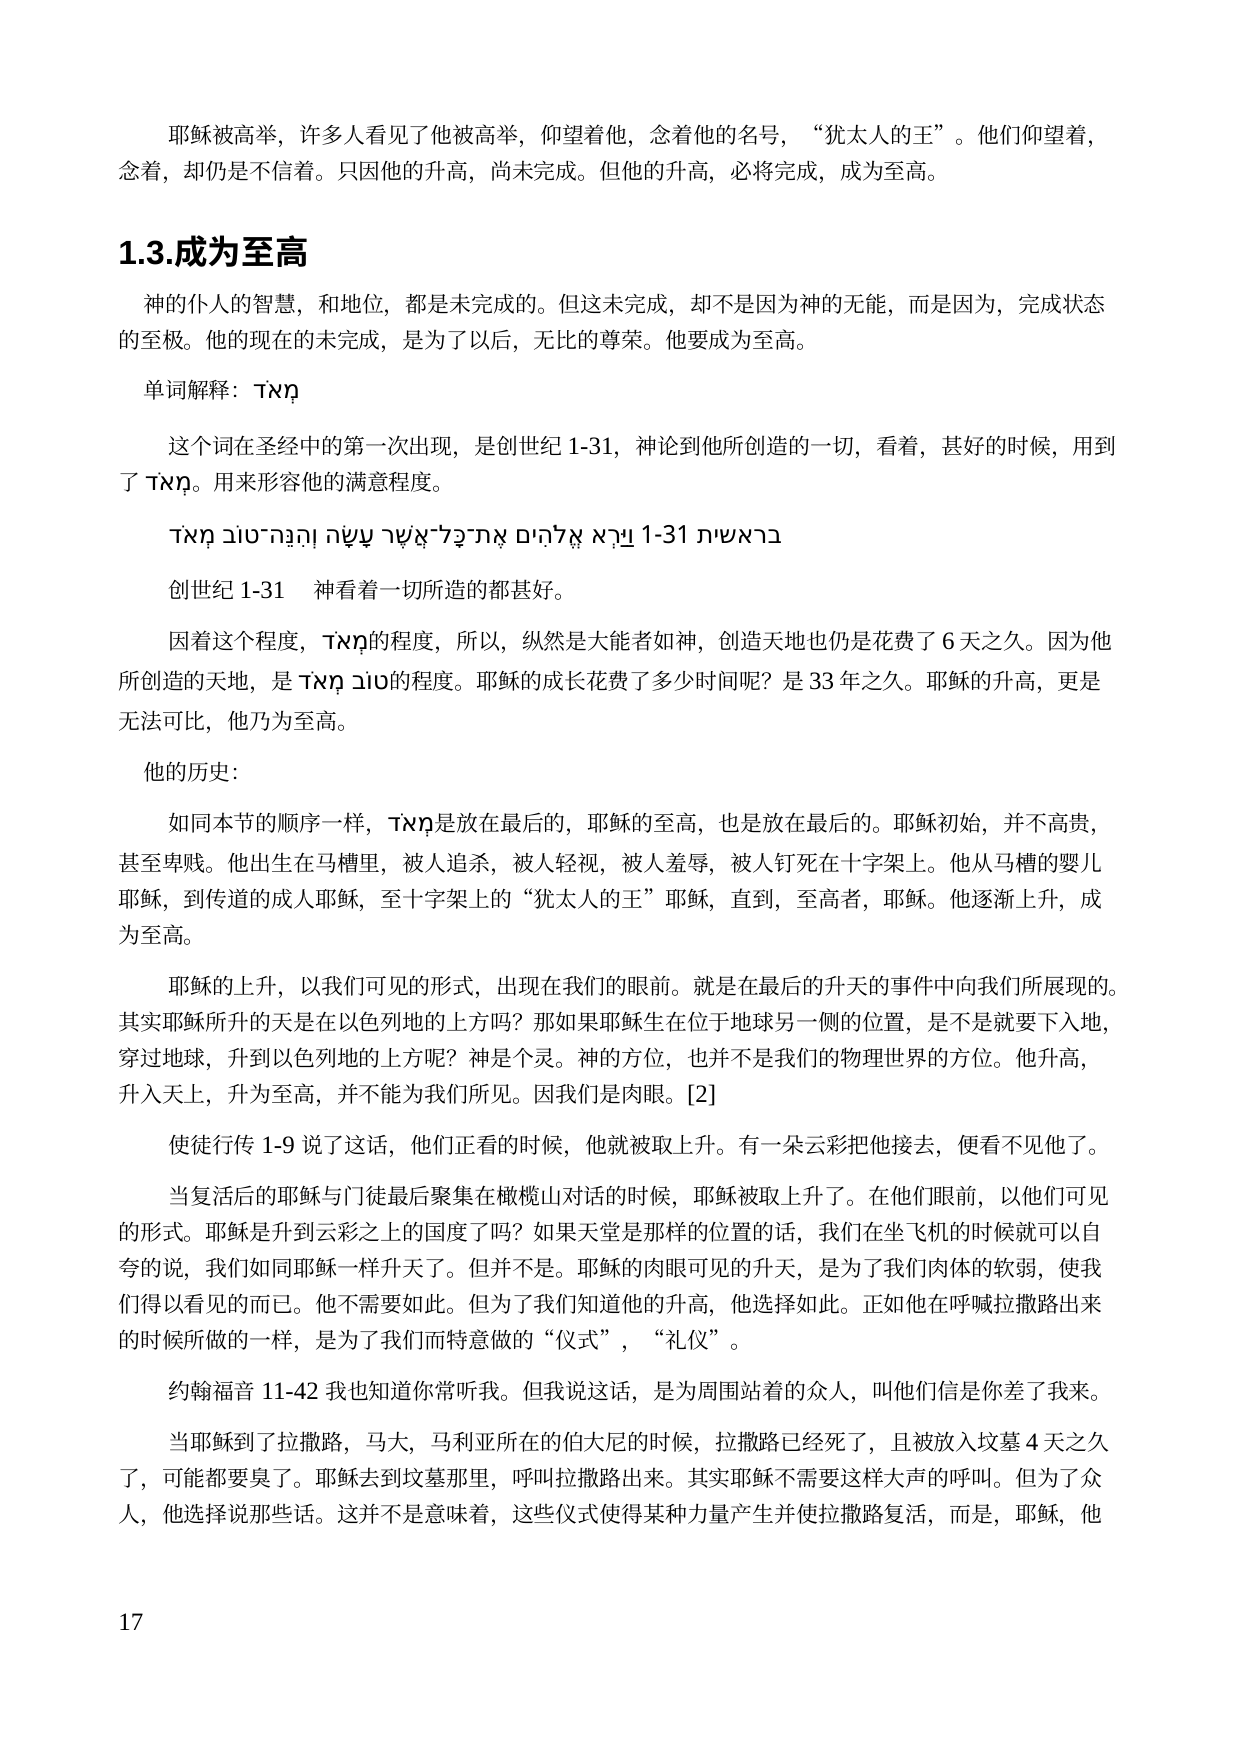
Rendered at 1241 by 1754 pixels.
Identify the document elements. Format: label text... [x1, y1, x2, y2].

text בראשית 1-31 וַיַּרְא אֱלֹהִים אֶת־כָּל־אֲשֶׁר עָשָׂה וְהִנֵּה־טוֹב מְאֹד [118, 521, 1122, 554]
text 他的历史： [118, 755, 1122, 787]
text 因着这个程度，מְאֹד的程度，所以，纵然是大能者如神，创造天地也仍是花费了6天之久。因为他所创造的天地，是טוֹב מְאֹד的程度。耶稣的成长花费了多少时间呢？是33年之久。耶稣的升高，更是无法可比，他乃为至高。 [118, 624, 1122, 736]
text 使徒行传 1-9 说了这话，他们正看的时候，他就被取上升。有一朵云彩把他接去，便看不见他了。 [118, 1128, 1122, 1160]
text 耶稣被高举，许多人看见了他被高举，仰望着他，念着他的名号，“犹太人的王”。他们仰望着，念着，却仍是不信着。只因他的升高，尚未完成。但他的升高，必将完成，成为至高。 [118, 118, 1122, 186]
text 耶稣的上升，以我们可见的形式，出现在我们的眼前。就是在最后的升天的事件中向我们所展现的。其实耶稣所升的天是在以色列地的上方吗？那如果耶稣生在位于地球另一侧的位置，是不是就要下入地，穿过地球，升到以色列地的上方呢？神是个灵。神的方位，也并不是我们的物理世界的方位。他升高，升入天上，升为至高，并不能为我们所见。因我们是肉眼。[2] [118, 969, 1122, 1109]
text 创世纪 1-31 神看着一切所造的都甚好。 [118, 574, 1122, 605]
text 如同本节的顺序一样，מְאֹד是放在最后的，耶稣的至高，也是放在最后的。耶稣初始，并不高贵，甚至卑贱。他出生在马槽里，被人追杀，被人轻视，被人羞辱，被人钉死在十字架上。他从马槽的婴儿耶稣，到传道的成人耶稣，至十字架上的“犹太人的王”耶稣，直到，至高者，耶稣。他逐渐上升，成为至高。 [118, 806, 1122, 950]
text 单词解释：מְאֹד [118, 374, 1122, 409]
subtitle 1.3.成为至高 [118, 226, 1122, 274]
text 这个词在圣经中的第一次出现，是创世纪 1-31，神论到他所创造的一切，看着，甚好的时候，用到了מְאֹד。用来形容他的满意程度。 [118, 429, 1122, 501]
text 约翰福音 11-42 我也知道你常听我。但我说这话，是为周围站着的众人，叫他们信是你差了我来。 [118, 1374, 1122, 1406]
text 当耶稣到了拉撒路，马大，马利亚所在的伯大尼的时候，拉撒路已经死了，且被放入坟墓4天之久了，可能都要臭了。耶稣去到坟墓那里，呼叫拉撒路出来。其实耶稣不需要这样大声的呼叫。但为了众人，他选择说那些话。这并不是意味着，这些仪式使得某种力量产生并使拉撒路复活，而是，耶稣，他 [118, 1425, 1122, 1529]
text 神的仆人的智慧，和地位，都是未完成的。但这未完成，却不是因为神的无能，而是因为，完成状态的至极。他的现在的未完成，是为了以后，无比的尊荣。他要成为至高。 [118, 287, 1122, 354]
text 当复活后的耶稣与门徒最后聚集在橄榄山对话的时候，耶稣被取上升了。在他们眼前，以他们可见的形式。耶稣是升到云彩之上的国度了吗？如果天堂是那样的位置的话，我们在坐飞机的时候就可以自夸的说，我们如同耶稣一样升天了。但并不是。耶稣的肉眼可见的升天，是为了我们肉体的软弱，使我们得以看见的而已。他不需要如此。但为了我们知道他的升高，他选择如此。正如他在呼喊拉撒路出来的时候所做的一样，是为了我们而特意做的“仪式”，“礼仪”。 [118, 1179, 1122, 1355]
